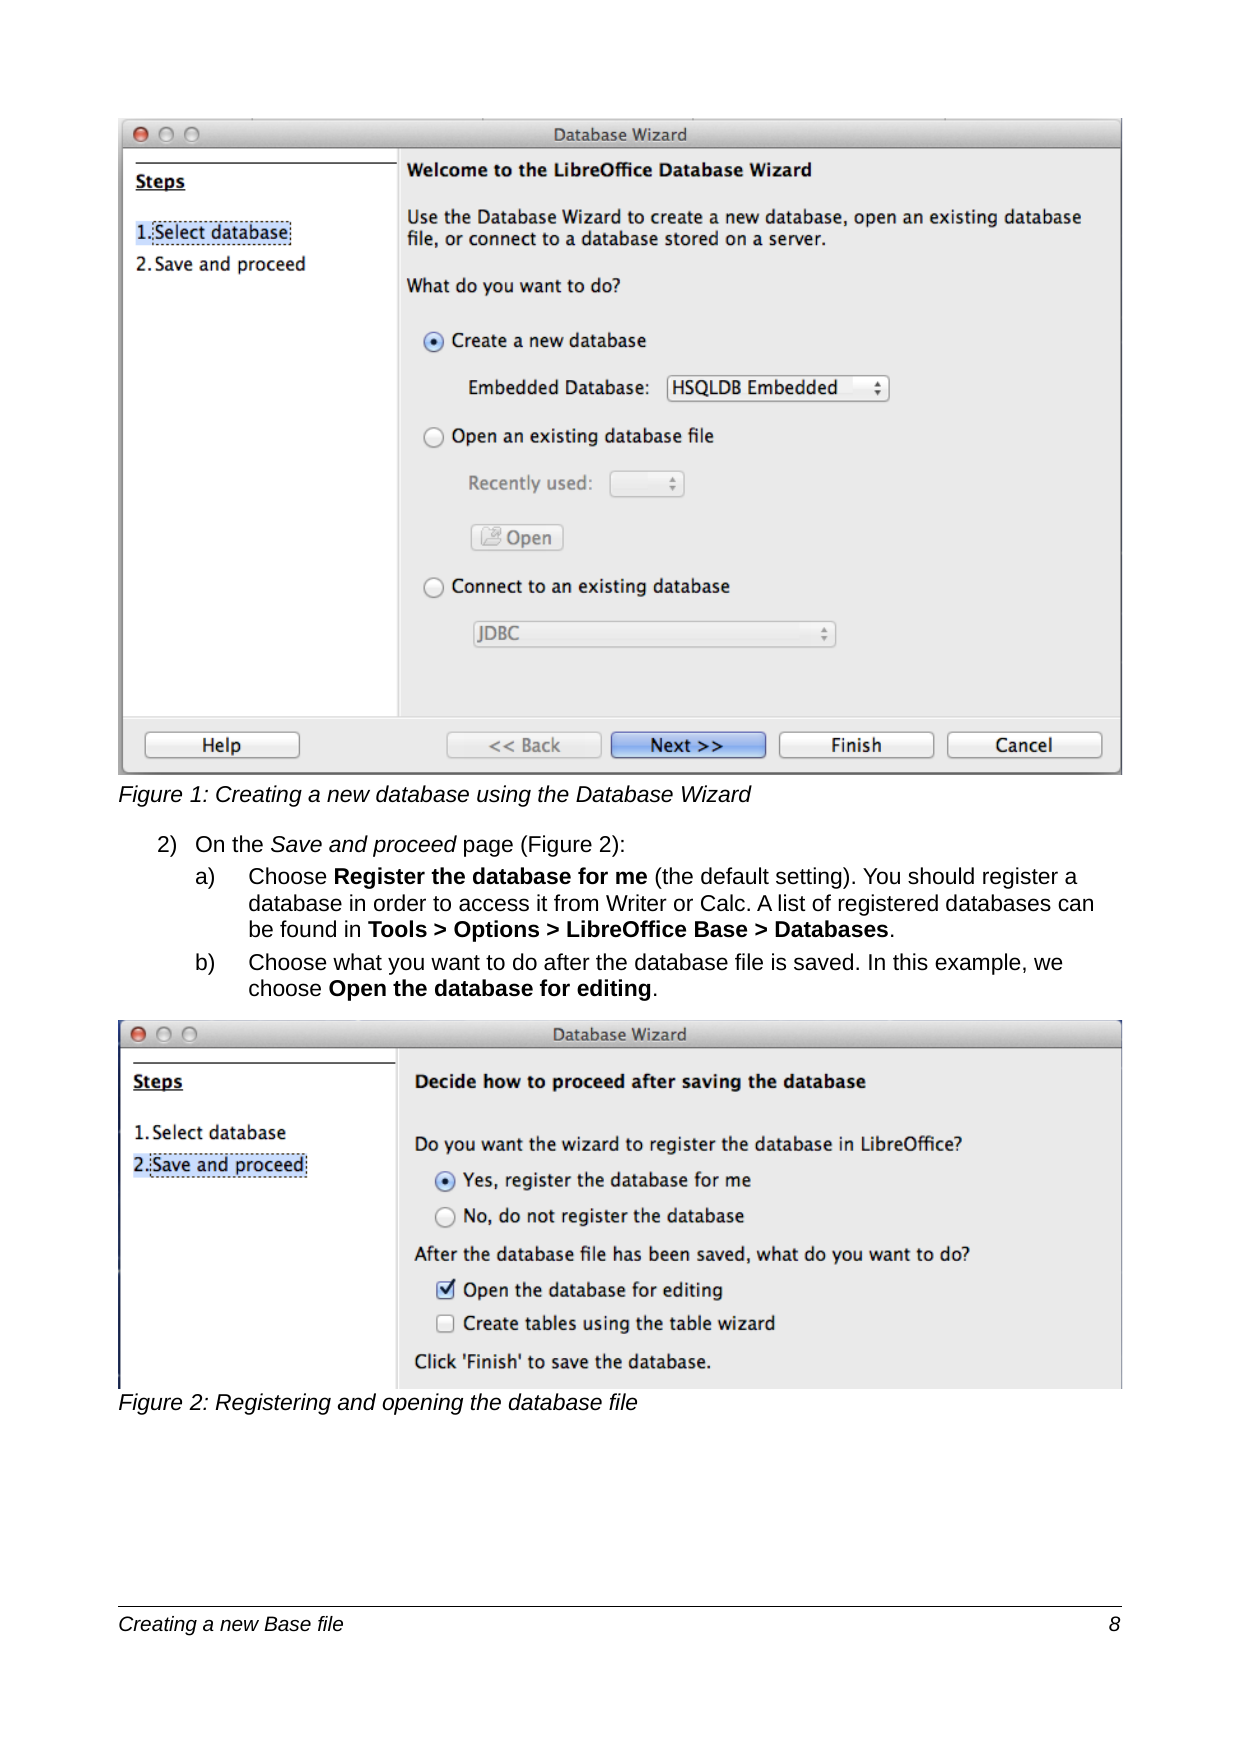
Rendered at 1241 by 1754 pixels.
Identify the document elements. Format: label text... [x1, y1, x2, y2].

list On the Save and proceed page (Figure 2): [177, 831, 1122, 857]
text Figure 1: Creating a new database using the Database Wizard [118, 781, 1122, 807]
picture [118, 1020, 1123, 1389]
picture [118, 118, 1123, 775]
list Choose what you want to do after the database file is saved. In this example, we choose Open the database for editing. [195, 948, 1122, 1001]
text Figure 2: Registering and opening the database file [118, 1389, 1122, 1415]
list Choose Register the database for me (the default setting). You should register a database in order to access it from Writer or Calc. A list of registered databases can be found in Tools > Options > LibreOffice Base > Databases. [195, 863, 1122, 942]
